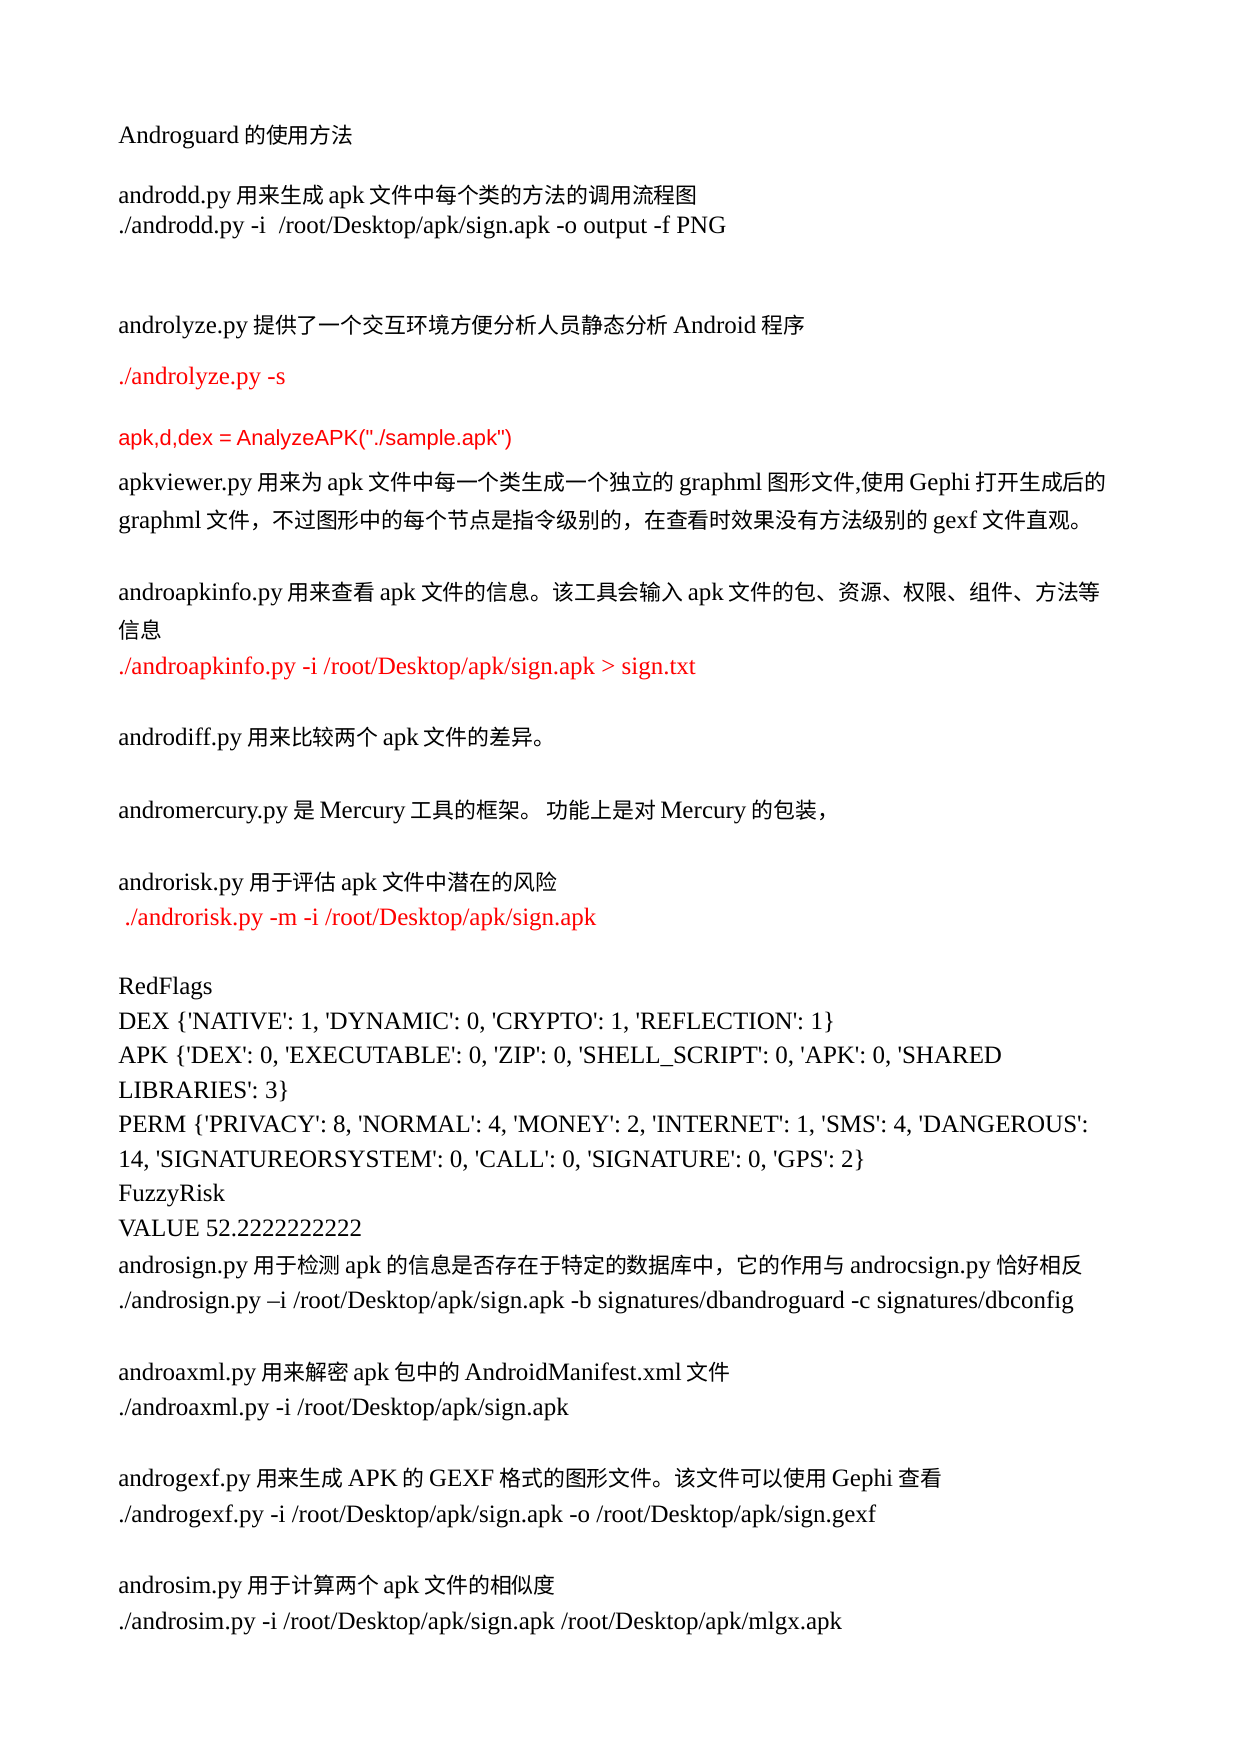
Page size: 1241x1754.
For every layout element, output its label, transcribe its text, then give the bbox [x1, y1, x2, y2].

text apkviewer.py用来为apk文件中每一个类生成一个独立的graphml图形文件,使用Gephi打开生成后的graphml文件，不过图形中的每个节点是指令级别的，在查看时效果没有方法级别的gexf文件直观。 androapkinfo.py用来查看apk文件的信息。该工具会输入apk文件的包、资源、权限、组件、方法等信息 ./androapkinfo.py -i /root/Desktop/apk/sign.apk > sign.txt androdiff.py用来比较两个apk文件的差异。 andromercury.py是Mercury工具的框架。 功能上是对Mercury的包装， androrisk.py用于评估apk文件中潜在的风险 ./androrisk.py -m -i /root/Desktop/apk/sign.apk RedFlags DEX {'NATIVE': 1, 'DYNAMIC': 0, 'CRYPTO': 1, 'REFLECTION': 1} APK {'DEX': 0, 'EXECUTABLE': 0, 'ZIP': 0, 'SHELL_SCRIPT': 0, 'APK': 0, 'SHARED LIBRARIES': 3} PERM {'PRIVACY': 8, 'NORMAL': 4, 'MONEY': 2, 'INTERNET': 1, 'SMS': 4, 'DANGEROUS': 14, 'SIGNATUREORSYSTEM': 0, 'CALL': 0, 'SIGNATURE': 0, 'GPS': 2} FuzzyRisk VALUE 52.2222222222 androsign.py用于检测apk的信息是否存在于特定的数据库中，它的作用与androcsign.py恰好相反 ./androsign.py –i /root/Desktop/apk/sign.apk -b signatures/dbandroguard -c signatures/dbconfig androaxml.py用来解密apk包中的AndroidManifest.xml文件 ./androaxml.py -i /root/Desktop/apk/sign.apk androgexf.py用来生成APK的GEXF格式的图形文件。该文件可以使用Gephi查看 ./androgexf.py -i /root/Desktop/apk/sign.apk -o /root/Desktop/apk/sign.gexf androsim.py用于计算两个apk文件的相似度 ./androsim.py -i /root/Desktop/apk/sign.apk /root/Desktop/apk/mlgx.apk [118, 465, 1122, 1634]
text Androguard的使用方法 androdd.py用来生成apk文件中每个类的方法的调用流程图 [118, 118, 1122, 210]
text androlyze.py提供了一个交互环境方便分析人员静态分析Android程序 [118, 308, 1122, 340]
text apk,d,dex = AnalyzeAPK("./sample.apk") [118, 410, 1122, 451]
text ./androdd.py -i /root/Desktop/apk/sign.apk -o output -f PNG [118, 210, 1122, 239]
text ./androlyze.py -s [118, 361, 1122, 389]
